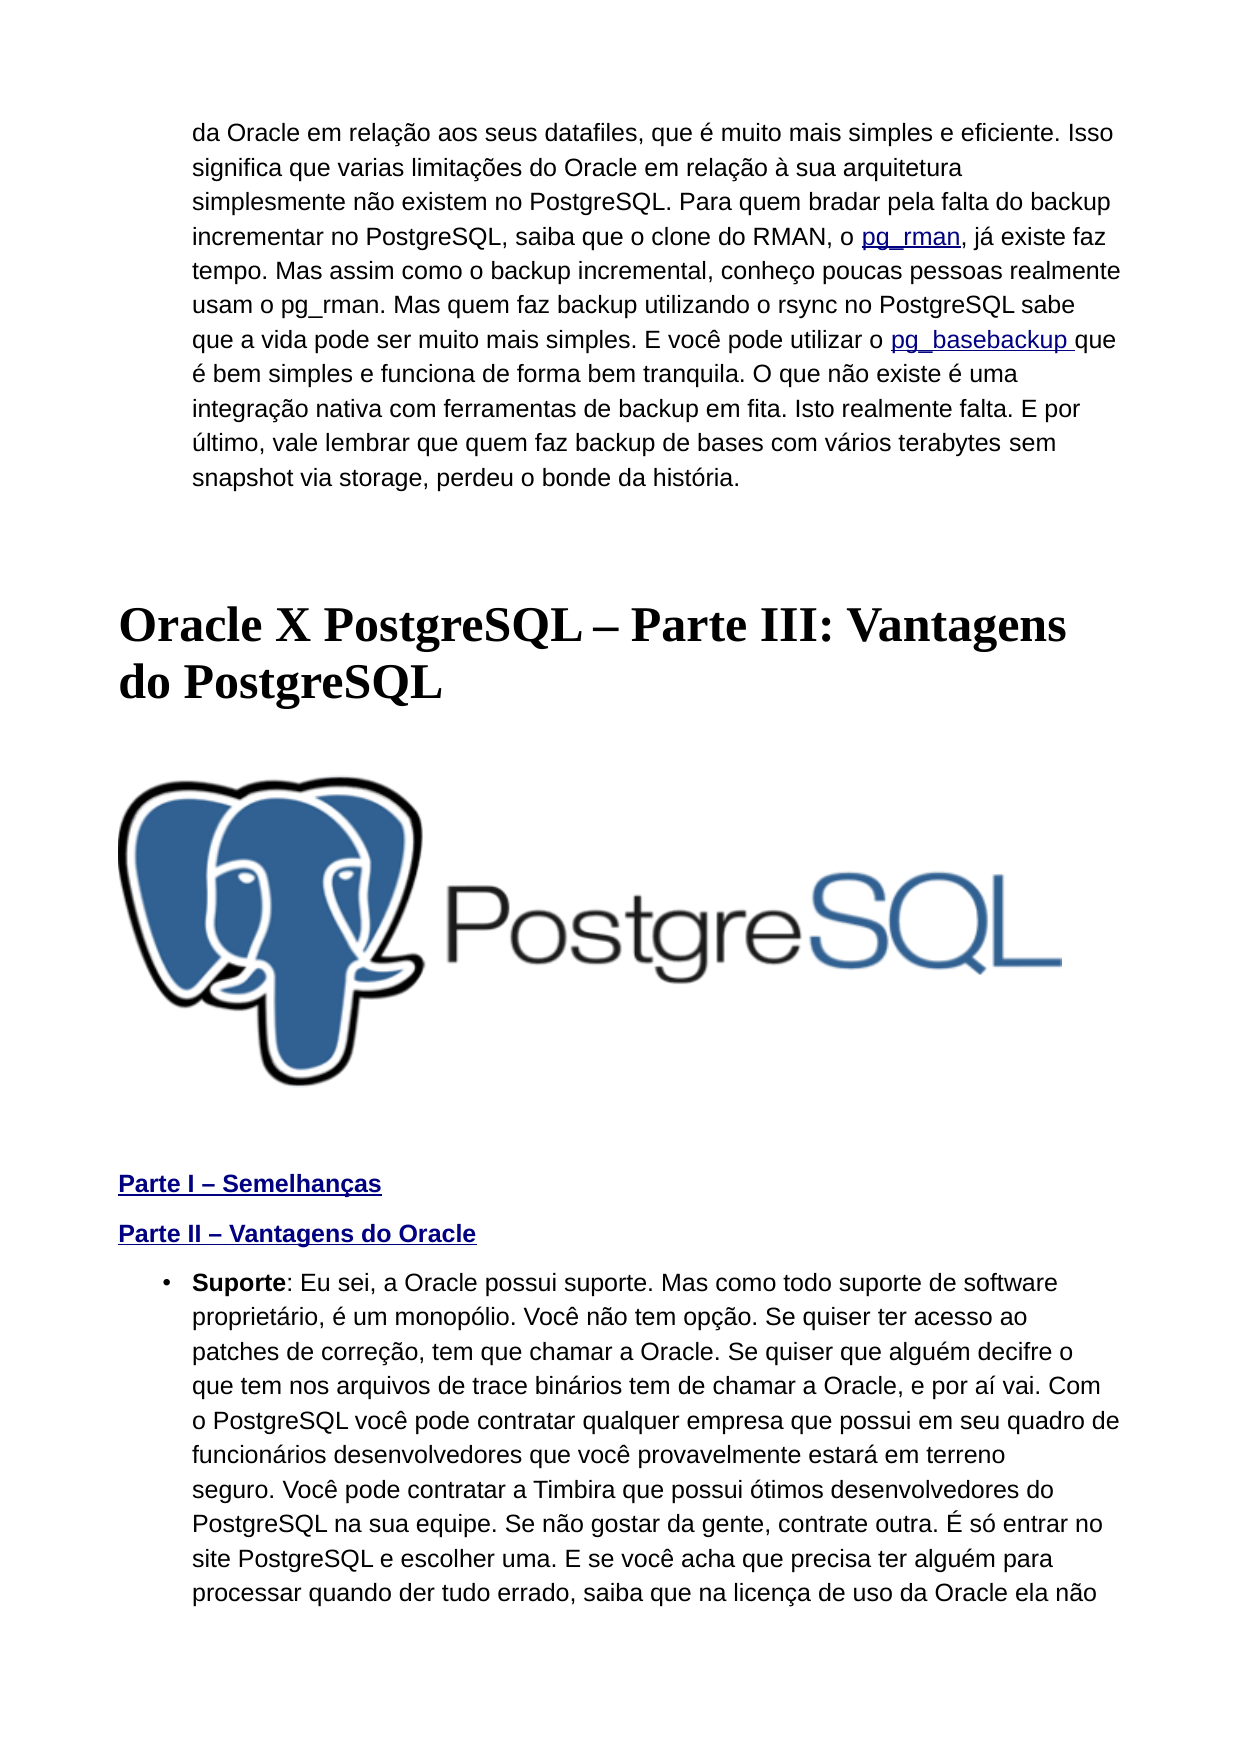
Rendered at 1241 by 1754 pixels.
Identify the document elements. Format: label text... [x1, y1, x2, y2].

list Suporte: Eu sei, a Oracle possui suporte. Mas como todo suporte de software proprietário, é um monopólio. Você não tem opção. Se quiser ter acesso ao patches de correção, tem que chamar a Oracle. Se quiser que alguém decifre o que tem nos arquivos de trace binários tem de chamar a Oracle, e por aí vai. Com o PostgreSQL você pode contratar qualquer empresa que possui em seu quadro de funcionários desenvolvedores que você provavelmente estará em terreno seguro. Você pode contratar a Timbira que possui ótimos desenvolvedores do PostgreSQL na sua equipe. Se não gostar da gente, contrate outra. É só entrar no site PostgreSQL e escolher uma. E se você acha que precisa ter alguém para processar quando der tudo errado, saiba que na licença de uso da Oracle ela não [162, 1268, 1122, 1607]
text Parte I – Semelhanças [118, 1169, 1122, 1198]
picture [118, 722, 1062, 1144]
list da Oracle em relação aos seus datafiles, que é muito mais simples e eficiente. Isso significa que varias limitações do Oracle em relação à sua arquitetura simplesmente não existem no PostgreSQL. Para quem bradar pela falta do backup incrementar no PostgreSQL, saiba que o clone do RMAN, o pg_rman, já existe faz tempo. Mas assim como o backup incremental, conheço poucas pessoas realmente usam o pg_rman. Mas quem faz backup utilizando o rsync no PostgreSQL sabe que a vida pode ser muito mais simples. E você pode utilizar o pg_basebackup que é bem simples e funciona de forma bem tranquila. O que não existe é uma integração nativa com ferramentas de backup em fita. Isto realmente falta. E por último, vale lembrar que quem faz backup de bases com vários terabytes sem snapshot via storage, perdeu o bonde da história. [162, 118, 1122, 492]
text Parte II – Vantagens do Oracle [118, 1218, 1122, 1247]
subtitle Oracle X PostgreSQL – Parte III: Vantagens do PostgreSQL [118, 594, 1122, 709]
